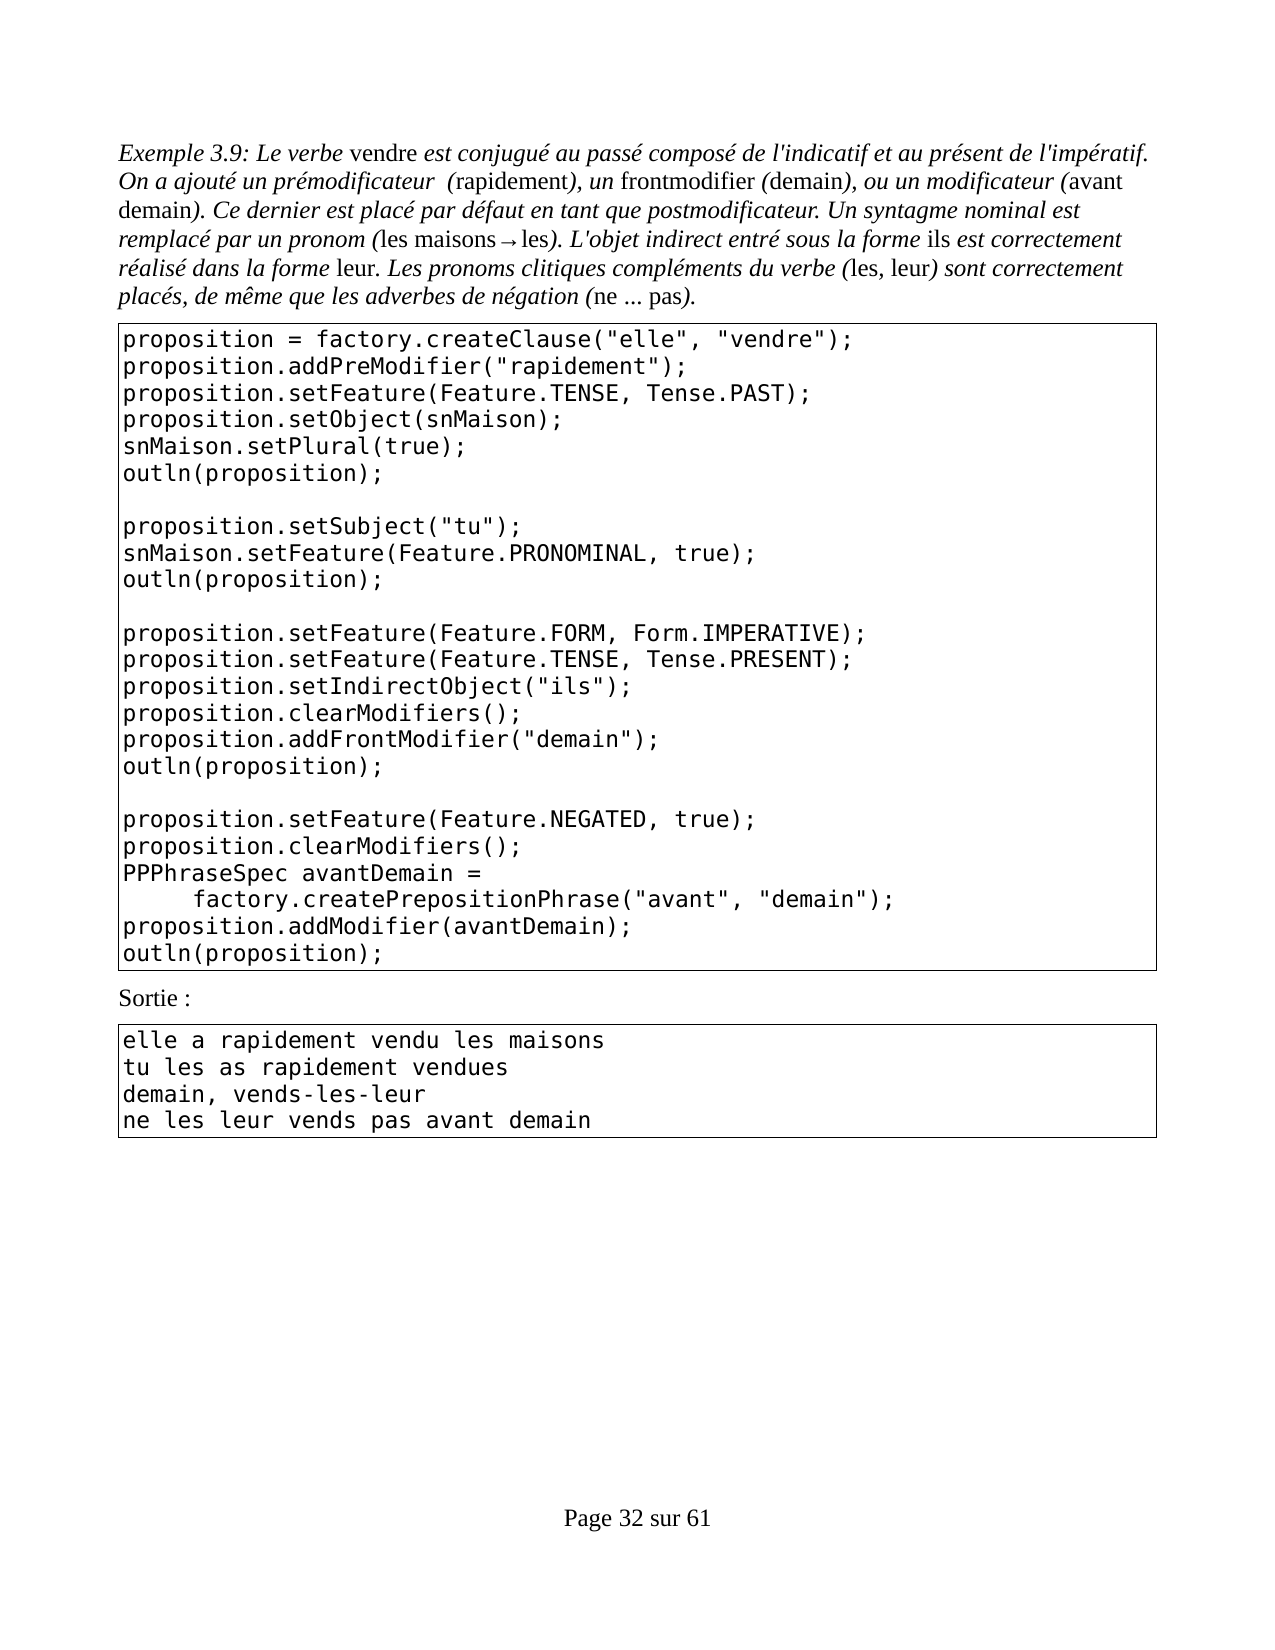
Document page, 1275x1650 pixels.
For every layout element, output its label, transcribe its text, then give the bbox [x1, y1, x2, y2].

text Sortie : [118, 983, 1157, 1011]
text outln(proposition); [119, 749, 1156, 780]
text elle a rapidement vendu les maisons [119, 1025, 1156, 1050]
text proposition = factory.createClause("elle", "vendre"); [119, 324, 1156, 349]
text proposition.setFeature(Feature.TENSE, Tense.PAST); [119, 376, 1156, 403]
text Exemple 3.9: Le verbe vendre est conjugué au passé composé de l'indicatif et au présent de l'impératif. On a ajouté un prémodificateur (rapidement), un frontmodifier (demain), ou un modificateur (avant demain). Ce dernier est placé par défaut en tant que postmodificateur. Un syntagme nominal est remplacé par un pronom (les maisons→les). L'objet indirect entré sous la forme ils est correctement réalisé dans la forme leur. Les pronoms clitiques compléments du verbe (les, leur) sont correctement placés, de même que les adverbes de négation (ne ... pas). [118, 138, 1157, 310]
text ne les leur vends pas avant demain [119, 1103, 1156, 1137]
text proposition.clearModifiers(); [119, 696, 1156, 723]
text proposition.setObject(snMaison); [119, 403, 1156, 429]
text demain, vends-les-leur [119, 1077, 1156, 1103]
text proposition.setFeature(Feature.FORM, Form.IMPERATIVE); [119, 616, 1156, 643]
text snMaison.setPlural(true); [119, 429, 1156, 456]
text factory.createPrepositionPhrase("avant", "demain"); [119, 883, 1156, 909]
text proposition.setFeature(Feature.NEGATED, true); [119, 803, 1156, 829]
text proposition.addModifier(avantDemain); [119, 909, 1156, 936]
text tu les as rapidement vendues [119, 1050, 1156, 1077]
text snMaison.setFeature(Feature.PRONOMINAL, true); [119, 536, 1156, 563]
text proposition.setSubject("tu"); [119, 509, 1156, 536]
text proposition.setFeature(Feature.TENSE, Tense.PRESENT); [119, 643, 1156, 669]
text proposition.clearModifiers(); [119, 829, 1156, 856]
text proposition.setIndirectObject("ils"); [119, 669, 1156, 696]
text proposition.addFrontModifier("demain"); [119, 723, 1156, 749]
text outln(proposition); [119, 563, 1156, 593]
text proposition.addPreModifier("rapidement"); [119, 349, 1156, 376]
text outln(proposition); [119, 936, 1156, 970]
text outln(proposition); [119, 456, 1156, 487]
text PPPhraseSpec avantDemain = [119, 856, 1156, 883]
